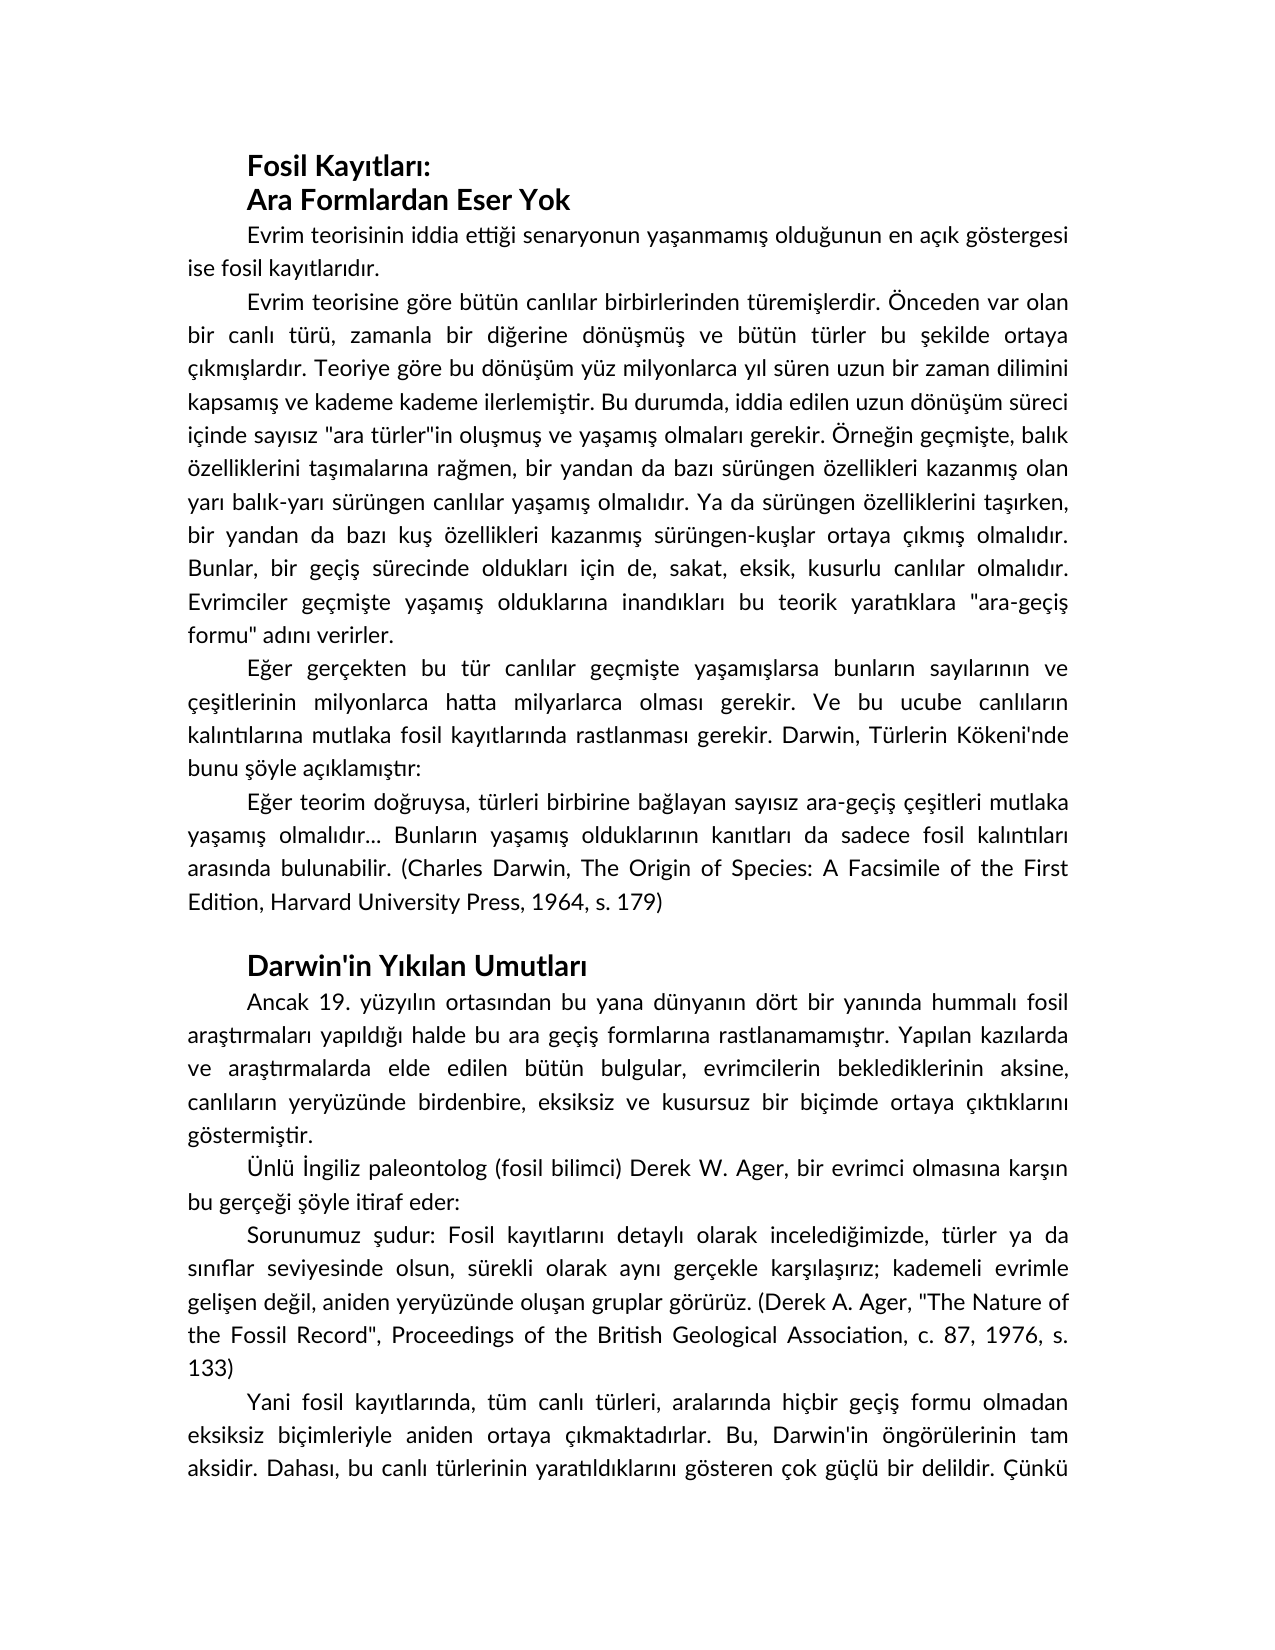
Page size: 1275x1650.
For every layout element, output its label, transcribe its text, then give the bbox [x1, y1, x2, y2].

text Eğer gerçekten bu tür canlılar geçmişte yaşamışlarsa bunların sayılarının ve çeşitlerinin milyonlarca hatta milyarlarca olması gerekir. Ve bu ucube canlıların kalıntılarına mutlaka fosil kayıtlarında rastlanması gerekir. Darwin, Türlerin Kökeni'nde bunu şöyle açıklamıştır: [187, 650, 1070, 783]
text Ancak 19. yüzyılın ortasından bu yana dünyanın dört bir yanında hummalı fosil araştırmaları yapıldığı halde bu ara geçiş formlarına rastlanamamıştır. Yapılan kazılarda ve araştırmalarda elde edilen bütün bulgular, evrimcilerin beklediklerinin aksine, canlıların yeryüzünde birdenbire, eksiksiz ve kusursuz bir biçimde ortaya çıktıklarını göstermiştir. [187, 983, 1070, 1150]
text Darwin'in Yıkılan Umutları [187, 950, 1070, 983]
text Fosil Kayıtları: [187, 150, 1070, 183]
text Sorunumuz şudur: Fosil kayıtlarını detaylı olarak incelediğimizde, türler ya da sınıflar seviyesinde olsun, sürekli olarak aynı gerçekle karşılaşırız; kademeli evrimle gelişen değil, aniden yeryüzünde oluşan gruplar görürüz. (Derek A. Ager, "The Nature of the Fossil Record", Proceedings of the British Geological Association, c. 87, 1976, s. 133) [187, 1217, 1070, 1383]
text Evrim teorisine göre bütün canlılar birbirlerinden türemişlerdir. Önceden var olan bir canlı türü, zamanla bir diğerine dönüşmüş ve bütün türler bu şekilde ortaya çıkmışlardır. Teoriye göre bu dönüşüm yüz milyonlarca yıl süren uzun bir zaman dilimini kapsamış ve kademe kademe ilerlemiştir. Bu durumda, iddia edilen uzun dönüşüm süreci içinde sayısız "ara türler"in oluşmuş ve yaşamış olmaları gerekir. Örneğin geçmişte, balık özelliklerini taşımalarına rağmen, bir yandan da bazı sürüngen özellikleri kazanmış olan yarı balık-yarı sürüngen canlılar yaşamış olmalıdır. Ya da sürüngen özelliklerini taşırken, bir yandan da bazı kuş özellikleri kazanmış sürüngen-kuşlar ortaya çıkmış olmalıdır. Bunlar, bir geçiş sürecinde oldukları için de, sakat, eksik, kusurlu canlılar olmalıdır. Evrimciler geçmişte yaşamış olduklarına inandıkları bu teorik yaratıklara "ara-geçiş formu" adını verirler. [187, 283, 1070, 650]
text Ünlü İngiliz paleontolog (fosil bilimci) Derek W. Ager, bir evrimci olmasına karşın bu gerçeği şöyle itiraf eder: [187, 1150, 1070, 1217]
text Evrim teorisinin iddia ettiği senaryonun yaşanmamış olduğunun en açık göstergesi ise fosil kayıtlarıdır. [187, 217, 1070, 283]
text Yani fosil kayıtlarında, tüm canlı türleri, aralarında hiçbir geçiş formu olmadan eksiksiz biçimleriyle aniden ortaya çıkmaktadırlar. Bu, Darwin'in öngörülerinin tam aksidir. Dahası, bu canlı türlerinin yaratıldıklarını gösteren çok güçlü bir delildir. Çünkü [187, 1383, 1070, 1483]
text Ara Formlardan Eser Yok [187, 183, 1070, 217]
text Eğer teorim doğruysa, türleri birbirine bağlayan sayısız ara-geçiş çeşitleri mutlaka yaşamış olmalıdır... Bunların yaşamış olduklarının kanıtları da sadece fosil kalıntıları arasında bulunabilir. (Charles Darwin, The Origin of Species: A Facsimile of the First Edition, Harvard University Press, 1964, s. 179) [187, 783, 1070, 917]
